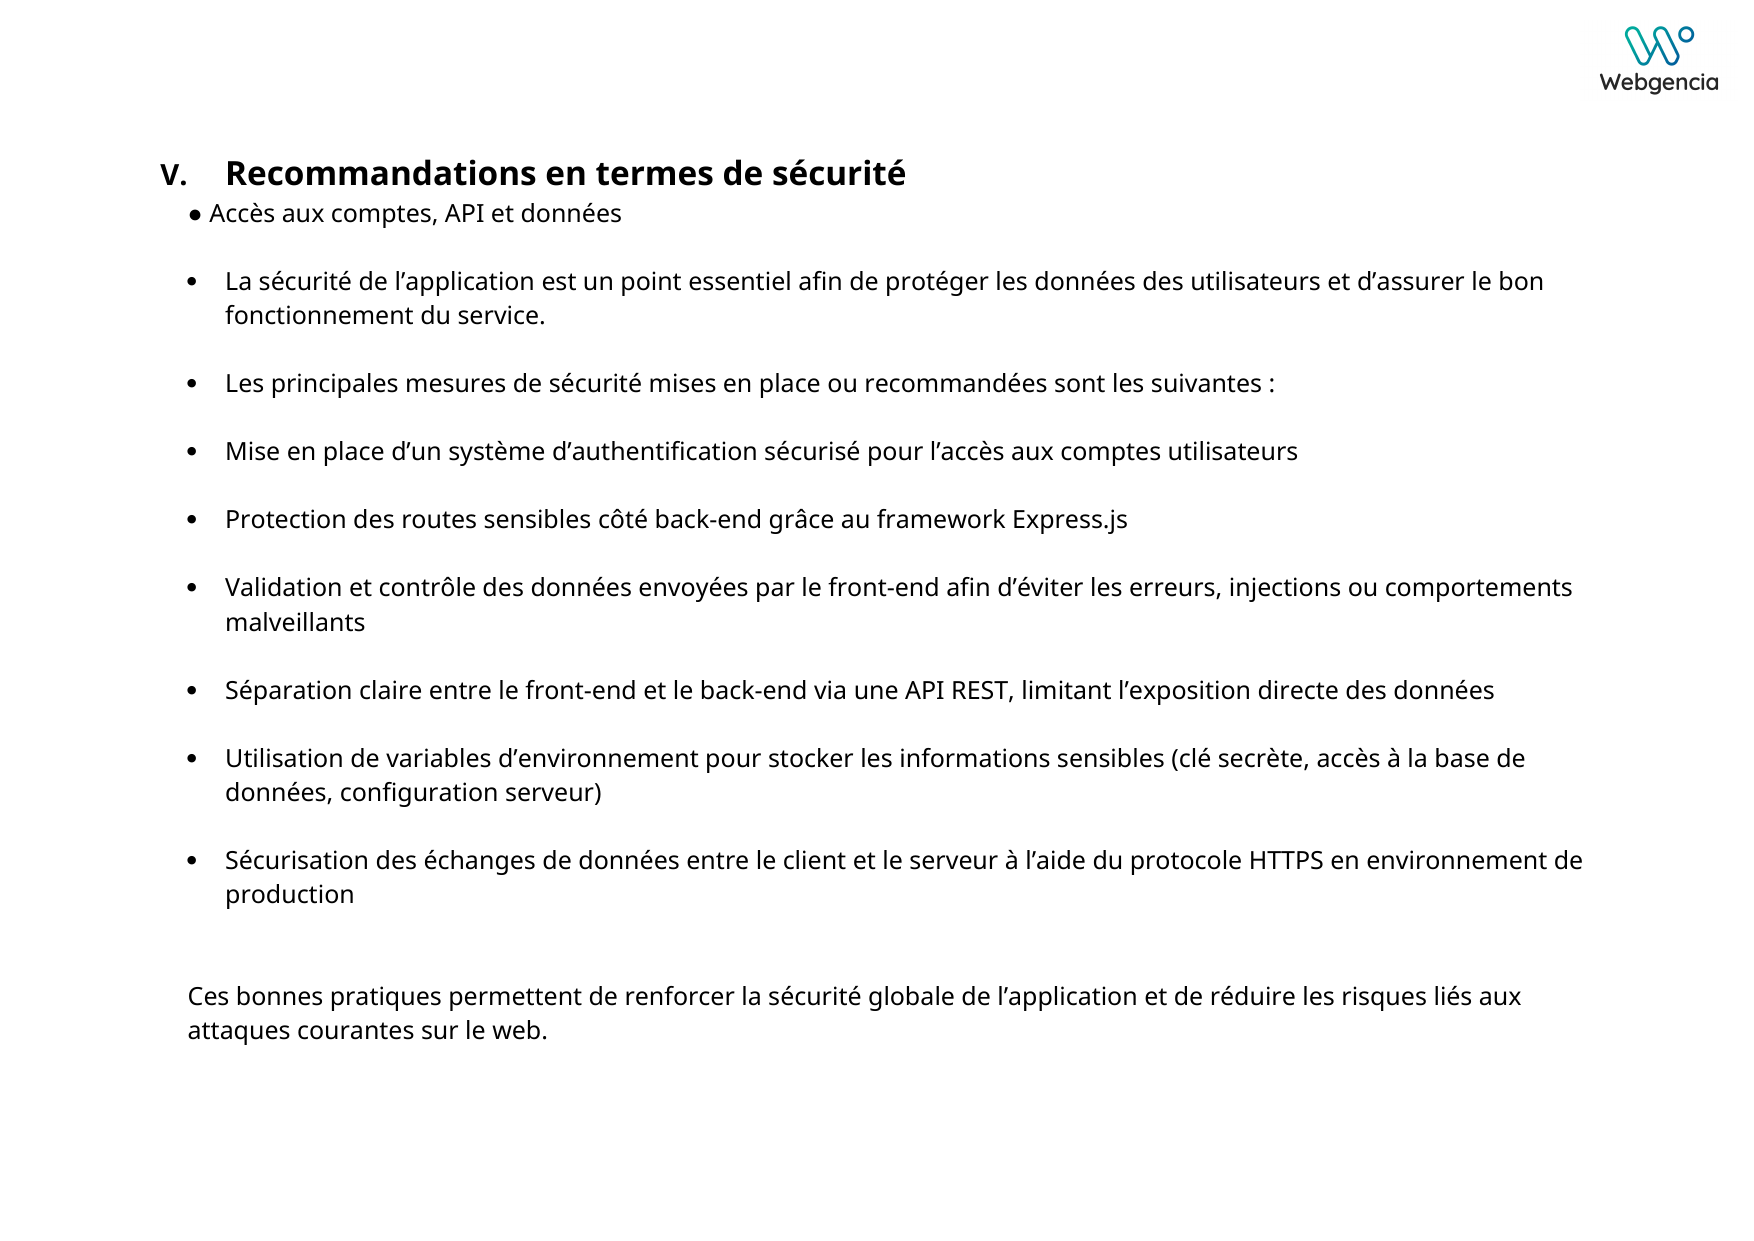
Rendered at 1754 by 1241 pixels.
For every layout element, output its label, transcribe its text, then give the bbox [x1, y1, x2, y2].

list Protection des routes sensibles côté back-end grâce au framework Express.js [187, 502, 1604, 536]
list Séparation claire entre le front-end et le back-end via une API REST, limitant l’exposition directe des données [187, 672, 1604, 706]
list Sécurisation des échanges de données entre le client et le serveur à l’aide du protocole HTTPS en environnement de production [187, 843, 1604, 911]
list Les principales mesures de sécurité mises en place ou recommandées sont les suivantes : [187, 366, 1604, 400]
list Recommandations en termes de sécurité [187, 150, 1604, 195]
subtitle ● Accès aux comptes, API et données [187, 195, 1604, 229]
list Mise en place d’un système d’authentification sécurisé pour l’accès aux comptes utilisateurs [187, 434, 1604, 468]
list Utilisation de variables d’environnement pour stocker les informations sensibles (clé secrète, accès à la base de données, configuration serveur) [187, 740, 1604, 808]
list Validation et contrôle des données envoyées par le front-end afin d’éviter les erreurs, injections ou comportements malveillants [187, 570, 1604, 638]
subtitle Ces bonnes pratiques permettent de renforcer la sécurité globale de l’application et de réduire les risques liés aux attaques courantes sur le web. [187, 979, 1604, 1047]
list La sécurité de l’application est un point essentiel afin de protéger les données des utilisateurs et d’assurer le bon fonctionnement du service. [187, 263, 1604, 332]
